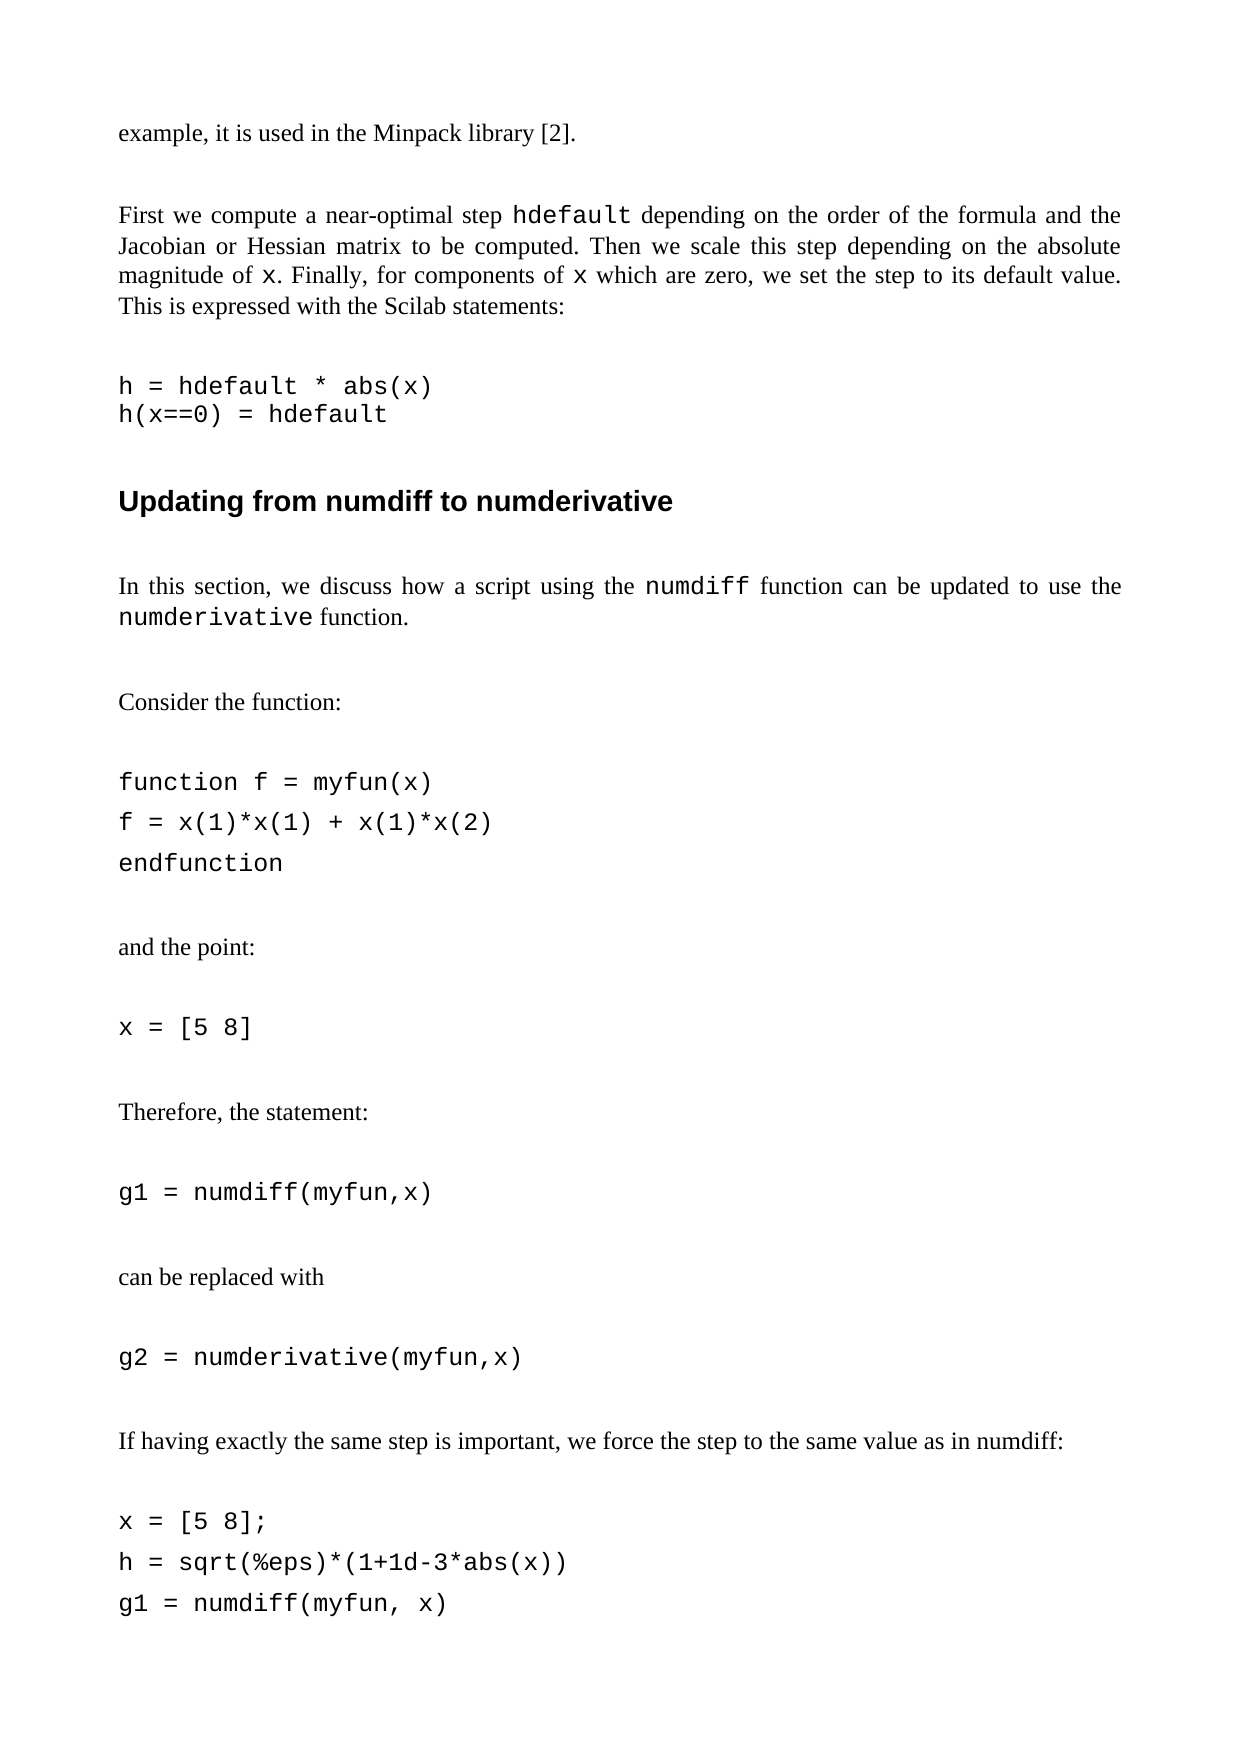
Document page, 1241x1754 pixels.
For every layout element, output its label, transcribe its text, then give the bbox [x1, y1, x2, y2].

subtitle Updating from numdiff to numderivative [118, 484, 1122, 517]
text g2 = numderivative(myfun,x) [118, 1344, 1122, 1372]
text f = x(1)*x(1) + x(1)*x(2) [118, 810, 1122, 838]
text can be replaced with [118, 1262, 1122, 1290]
text In this section, we discuss how a script using the numdiff function can be updated to use the numderivative function. [118, 571, 1122, 633]
text Therefore, the statement: [118, 1097, 1122, 1126]
text h(x==0) = hdefault [118, 402, 1122, 430]
text example, it is used in the Minpack library [2]. [118, 118, 1122, 147]
text endfunction [118, 851, 1122, 879]
text g1 = numdiff(myfun, x) [118, 1590, 1122, 1619]
text x = [5 8] [118, 1015, 1122, 1043]
text x = [5 8]; [118, 1509, 1122, 1537]
text h = sqrt(%eps)*(1+1d-3*abs(x)) [118, 1549, 1122, 1578]
text Consider the function: [118, 687, 1122, 715]
text If having exactly the same step is important, we force the step to the same value as in numdiff: [118, 1426, 1122, 1455]
text and the point: [118, 932, 1122, 961]
text First we compute a near-optimal step hdefault depending on the order of the formula and the Jacobian or Hessian matrix to be computed. Then we scale this step depending on the absolute magnitude of x. Finally, for components of x which are zero, we set the step to its default value. This is expressed with the Scilab statements: [118, 201, 1122, 320]
text h = hdefault * abs(x) [118, 373, 1122, 402]
text function f = myfun(x) [118, 769, 1122, 797]
text g1 = numdiff(myfun,x) [118, 1179, 1122, 1208]
